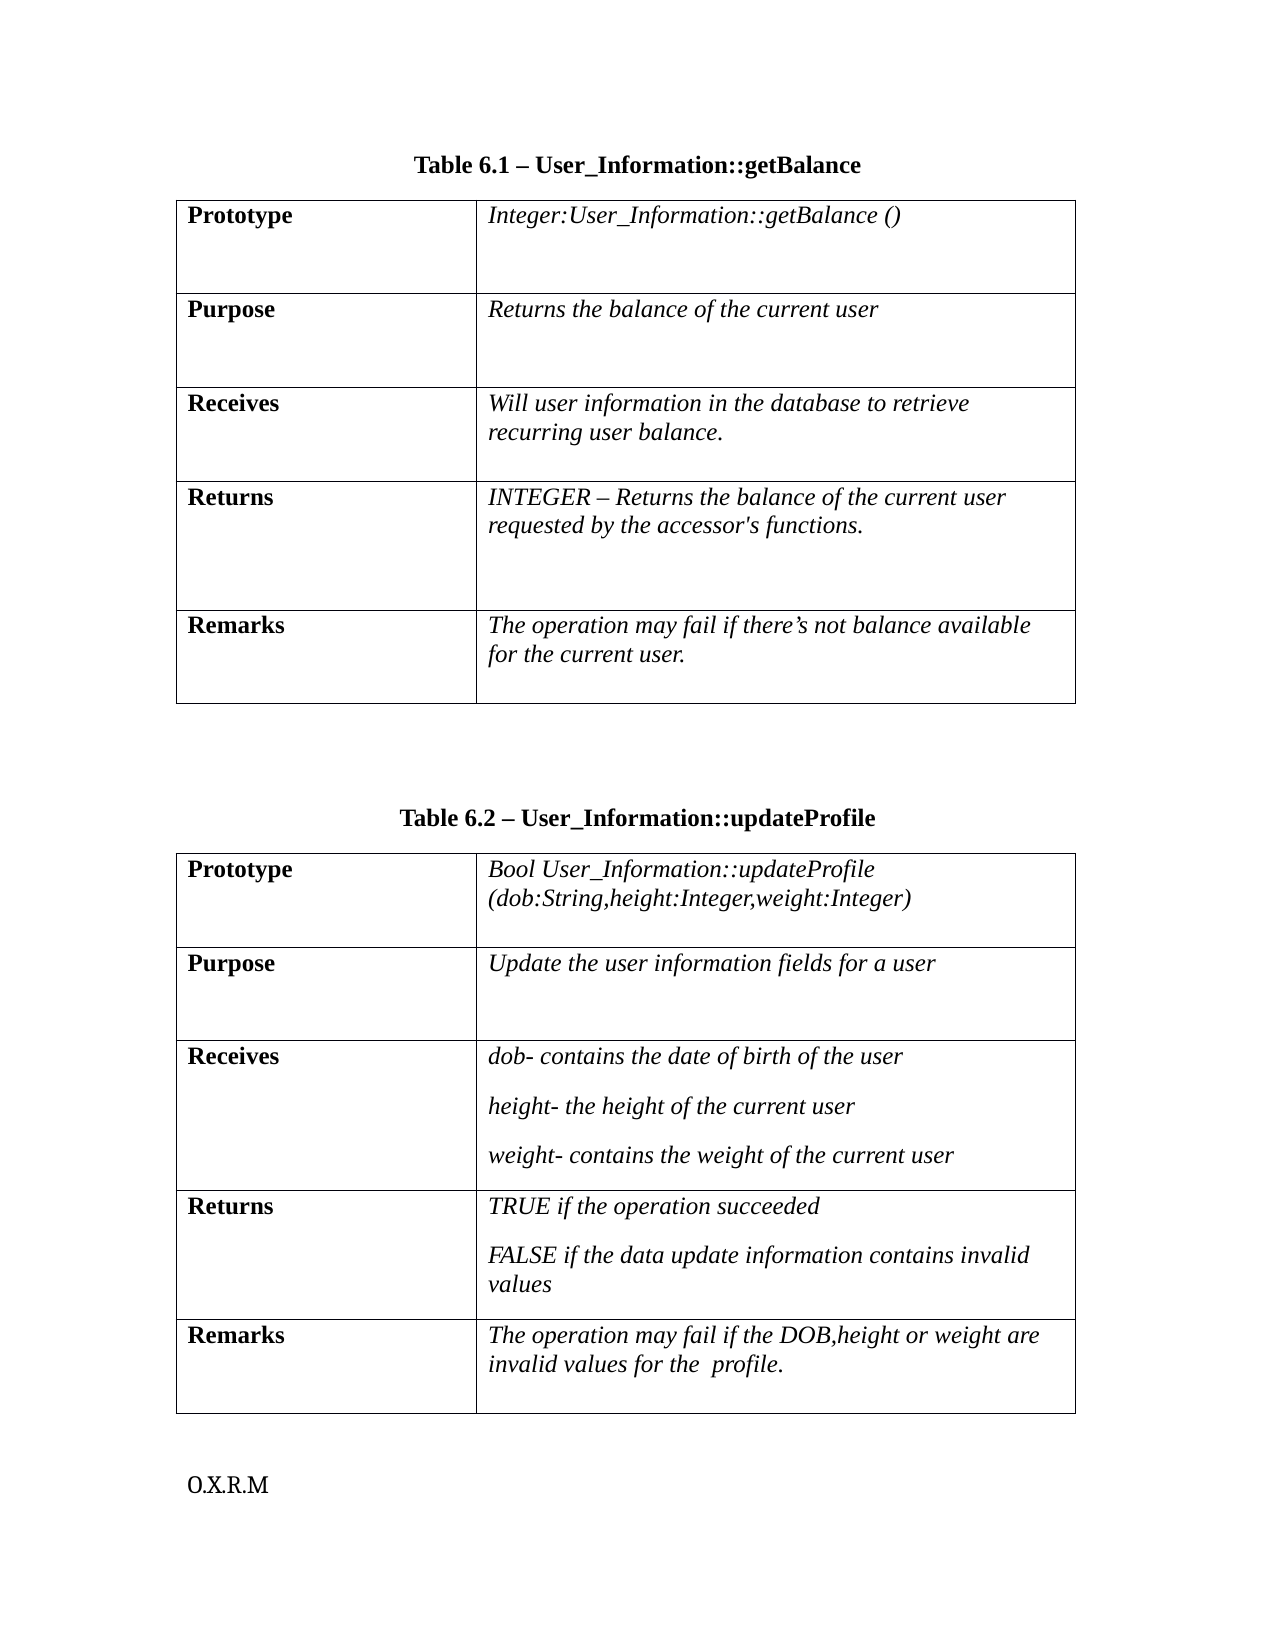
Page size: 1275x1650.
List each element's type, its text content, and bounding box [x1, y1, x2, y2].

text Table 6.1 – User_Information::getBalance [187, 150, 1087, 179]
table_header Integer:User_Information::getBalance () [477, 201, 1075, 293]
text Table 6.2 – User_Information::updateProfile [187, 803, 1087, 832]
table_cell TRUE if the operation succeeded FALSE if the data update information contains invalid values [477, 1191, 1075, 1319]
table_cell dob- contains the date of birth of the user height- the height of the current user weight- contains the weight of the current user [477, 1041, 1075, 1190]
table_cell Update the user information fields for a user [477, 948, 1075, 1040]
table_header Prototype [177, 854, 476, 947]
table_cell The operation may fail if the DOB,height or weight are invalid values for the profile. [477, 1320, 1075, 1413]
table_cell Remarks [177, 1320, 476, 1413]
table_cell Receives [177, 1041, 476, 1190]
table_cell Returns [177, 482, 476, 609]
table_cell Remarks [177, 611, 476, 703]
table_cell Returns [177, 1191, 476, 1319]
table_header Bool User_Information::updateProfile (dob:String,height:Integer,weight:Integer) [477, 854, 1075, 947]
table_cell Returns the balance of the current user [477, 294, 1075, 387]
table_cell Will user information in the database to retrieve recurring user balance. [477, 388, 1075, 481]
table_cell The operation may fail if there’s not balance available for the current user. [477, 611, 1075, 703]
table_cell Purpose [177, 948, 476, 1040]
table_cell INTEGER – Returns the balance of the current user requested by the accessor's functions. [477, 482, 1075, 609]
table_cell Receives [177, 388, 476, 481]
table_cell Purpose [177, 294, 476, 387]
table_header Prototype [177, 201, 476, 293]
